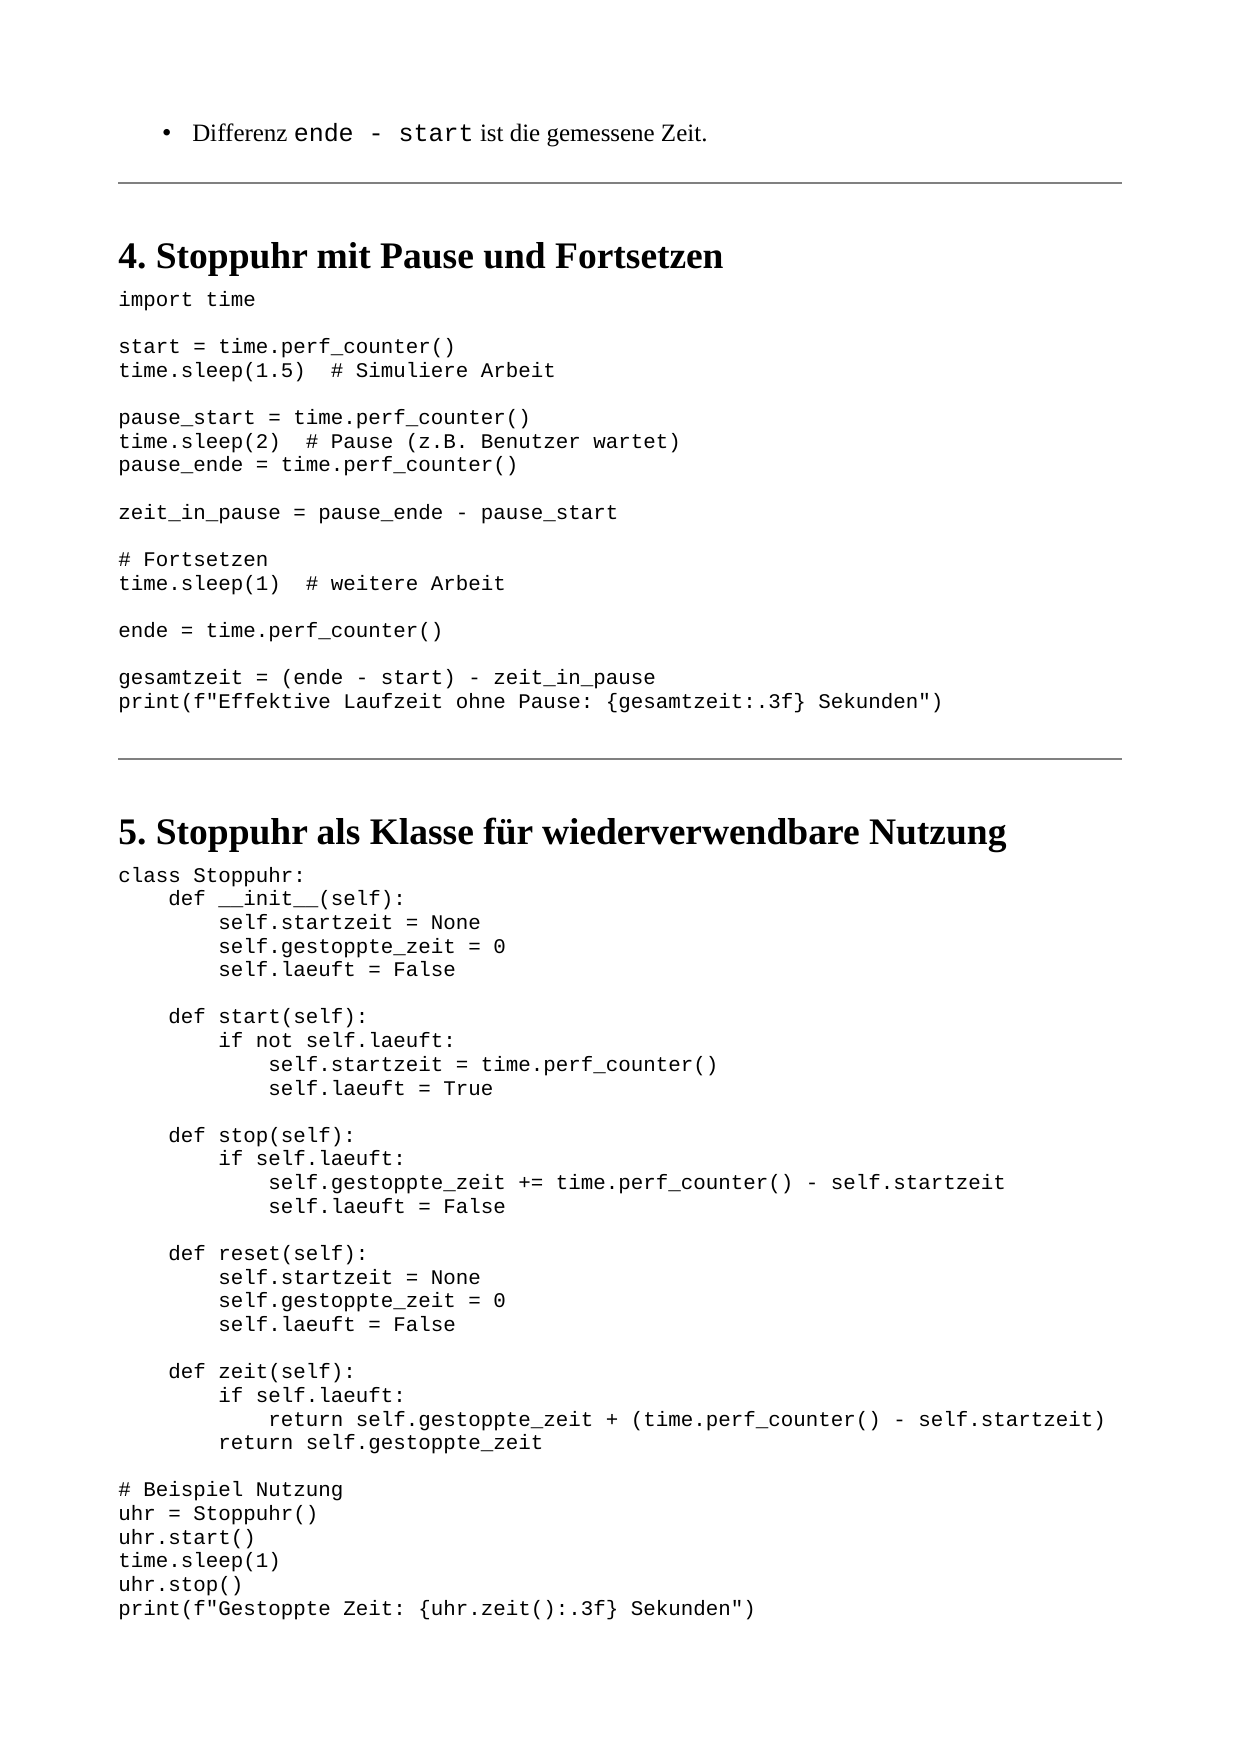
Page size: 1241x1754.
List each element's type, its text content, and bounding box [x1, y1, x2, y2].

text self.gestoppte_zeit = 0 [118, 1290, 1122, 1314]
text self.gestoppte_zeit += time.perf_counter() - self.startzeit [118, 1172, 1122, 1196]
text pause_start = time.perf_counter() [118, 407, 1122, 431]
text uhr.start() [118, 1527, 1122, 1550]
text return self.gestoppte_zeit [118, 1432, 1122, 1456]
text time.sleep(1.5) # Simuliere Arbeit [118, 360, 1122, 383]
text self.gestoppte_zeit = 0 [118, 936, 1122, 959]
text def stop(self): [118, 1125, 1122, 1148]
text start = time.perf_counter() [118, 336, 1122, 360]
text def reset(self): [118, 1243, 1122, 1267]
text self.laeuft = False [118, 1314, 1122, 1338]
subtitle 4. Stoppuhr mit Pause und Fortsetzen [118, 233, 1122, 276]
text if self.laeuft: [118, 1148, 1122, 1172]
text class Stoppuhr: [118, 865, 1122, 888]
text def start(self): [118, 1007, 1122, 1030]
text print(f"Gestoppte Zeit: {uhr.zeit():.3f} Sekunden") [118, 1598, 1122, 1621]
text self.laeuft = False [118, 1196, 1122, 1219]
text self.laeuft = True [118, 1077, 1122, 1101]
text time.sleep(2) # Pause (z.B. Benutzer wartet) [118, 431, 1122, 454]
list Differenz ende - start ist die gemessene Zeit. [162, 118, 1122, 149]
text uhr.stop() [118, 1574, 1122, 1598]
text return self.gestoppte_zeit + (time.perf_counter() - self.startzeit) [118, 1408, 1122, 1432]
text import time [118, 289, 1122, 312]
text self.startzeit = time.perf_counter() [118, 1054, 1122, 1077]
text self.laeuft = False [118, 959, 1122, 983]
text time.sleep(1) [118, 1550, 1122, 1574]
text self.startzeit = None [118, 912, 1122, 936]
text if self.laeuft: [118, 1385, 1122, 1408]
text time.sleep(1) # weitere Arbeit [118, 573, 1122, 596]
text self.startzeit = None [118, 1267, 1122, 1290]
text print(f"Effektive Laufzeit ohne Pause: {gesamtzeit:.3f} Sekunden") [118, 691, 1122, 714]
text # Fortsetzen [118, 549, 1122, 573]
text ende = time.perf_counter() [118, 620, 1122, 643]
text def __init__(self): [118, 888, 1122, 912]
text # Beispiel Nutzung [118, 1479, 1122, 1503]
text gesamtzeit = (ende - start) - zeit_in_pause [118, 667, 1122, 691]
subtitle 5. Stoppuhr als Klasse für wiederverwendbare Nutzung [118, 809, 1122, 852]
text if not self.laeuft: [118, 1030, 1122, 1054]
text def zeit(self): [118, 1361, 1122, 1385]
text zeit_in_pause = pause_ende - pause_start [118, 502, 1122, 525]
text uhr = Stoppuhr() [118, 1503, 1122, 1527]
text pause_ende = time.perf_counter() [118, 454, 1122, 478]
